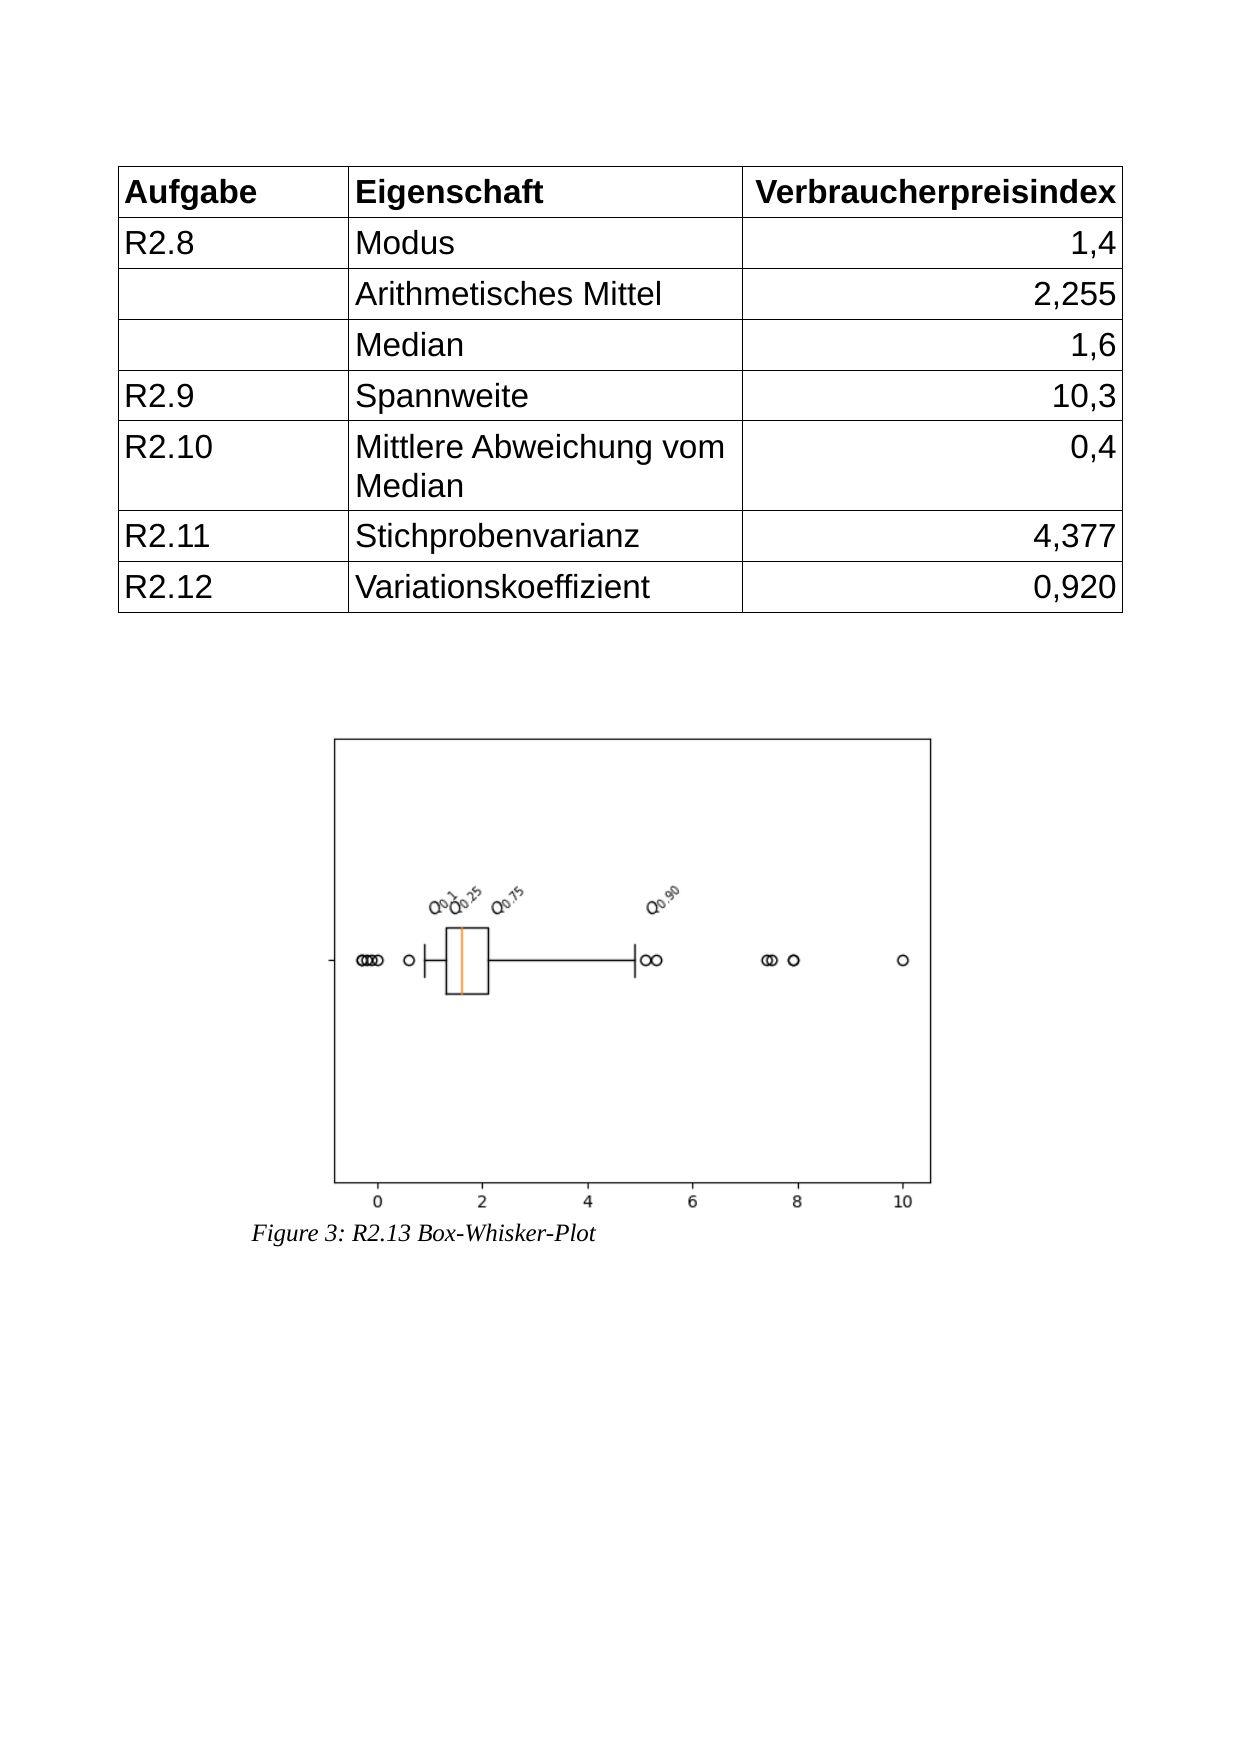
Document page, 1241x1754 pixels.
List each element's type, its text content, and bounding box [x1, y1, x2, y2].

table_cell [119, 269, 348, 318]
table_cell 2,255 [743, 269, 1122, 318]
table_cell Variationskoeffizient [349, 562, 742, 612]
table_cell R2.11 [119, 511, 348, 561]
table_cell [119, 320, 348, 369]
table_cell R2.8 [119, 218, 348, 268]
table_cell Mittlere Abweichung vom Median [349, 421, 742, 510]
picture [327, 732, 938, 1218]
table_cell R2.10 [119, 421, 348, 510]
table_cell Arithmetisches Mittel [349, 269, 742, 318]
table_cell 1,4 [743, 218, 1122, 268]
table_header Aufgabe [119, 167, 348, 217]
table_header Eigenschaft [349, 167, 742, 217]
text Figure 3: R2.13 Box-Whisker-Plot [251, 733, 1014, 1247]
table_cell 0,920 [743, 562, 1122, 612]
table_cell Spannweite [349, 371, 742, 420]
table_cell 10,3 [743, 371, 1122, 420]
table_cell Stichprobenvarianz [349, 511, 742, 561]
table_cell 0,4 [743, 421, 1122, 510]
table_cell R2.12 [119, 562, 348, 612]
table_cell 4,377 [743, 511, 1122, 561]
table_cell R2.9 [119, 371, 348, 420]
table_cell Median [349, 320, 742, 369]
table_header Verbraucherpreisindex [743, 167, 1122, 217]
table_cell 1,6 [743, 320, 1122, 369]
table_cell Modus [349, 218, 742, 268]
